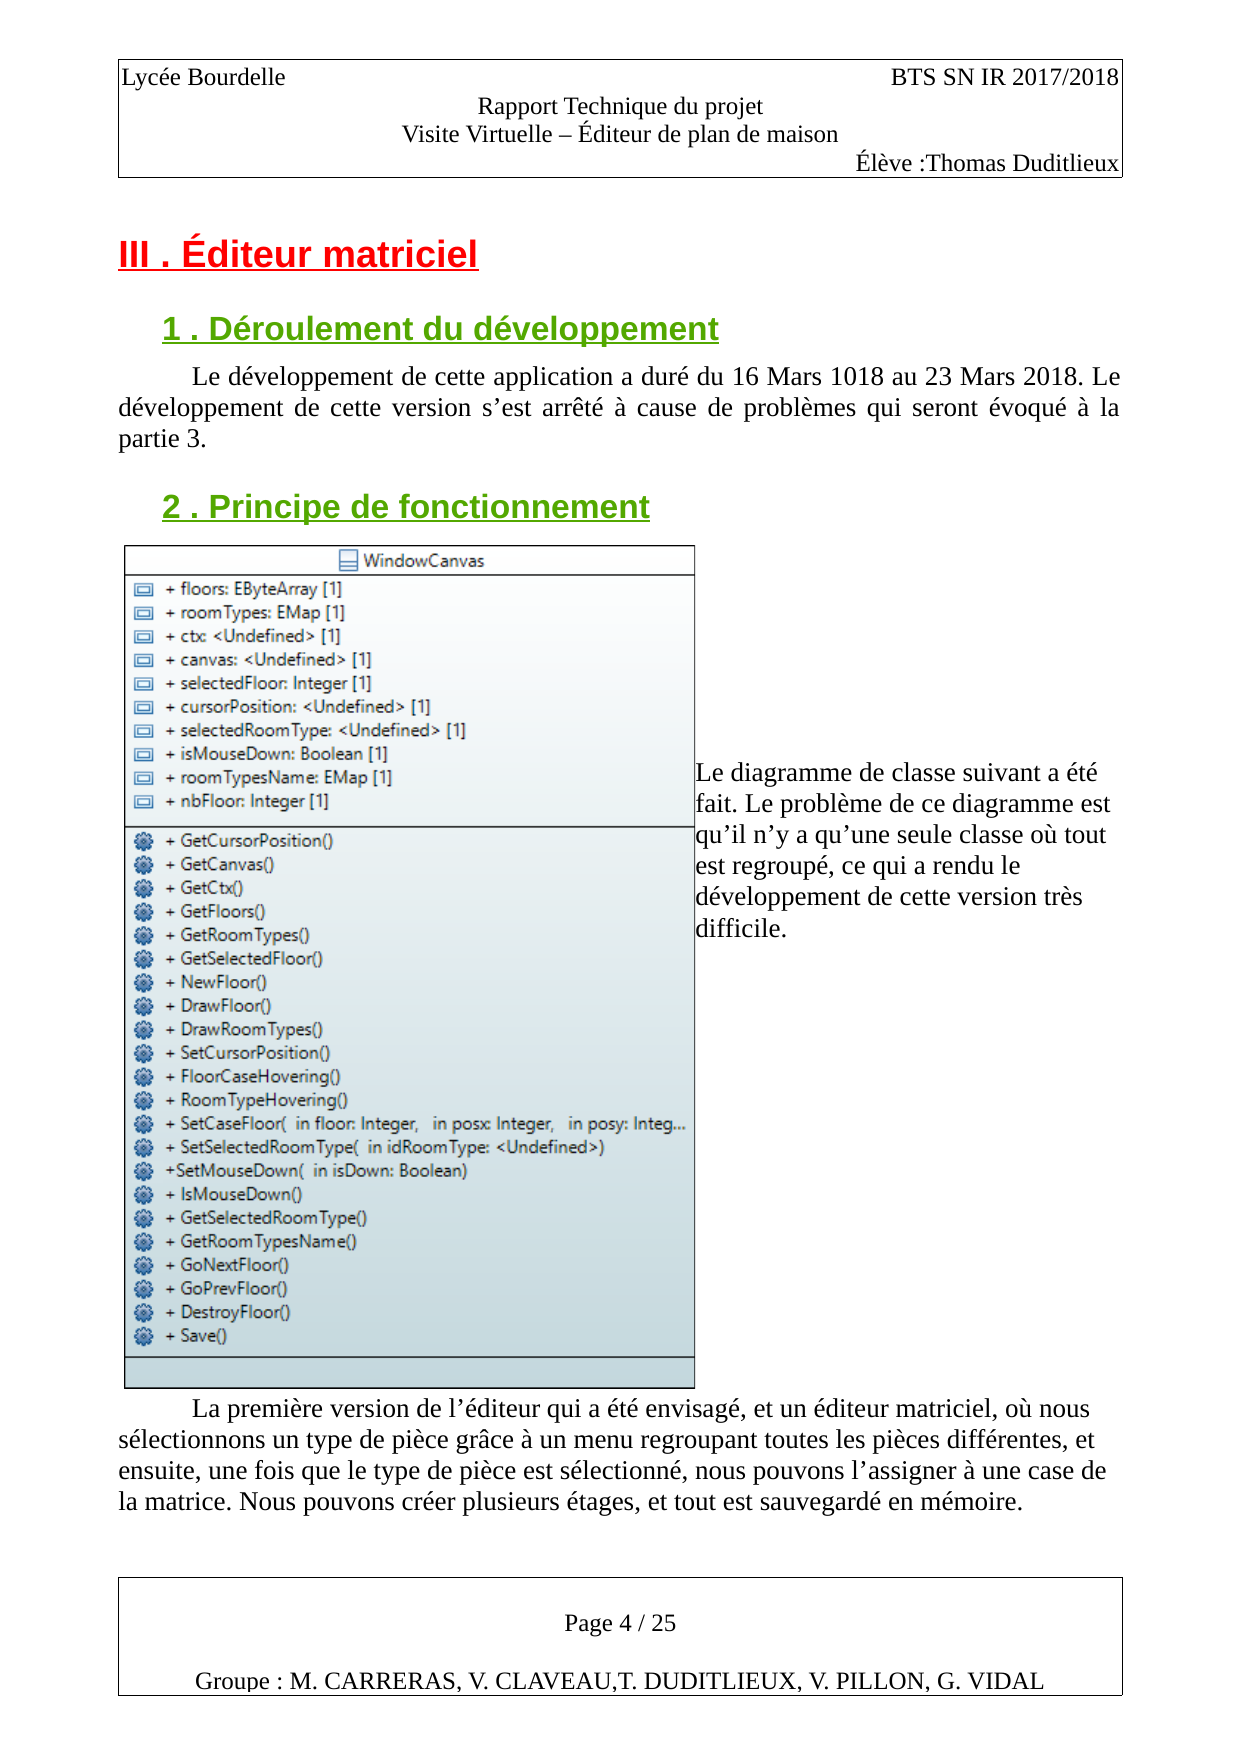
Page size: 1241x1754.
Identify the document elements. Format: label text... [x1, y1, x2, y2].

subtitle III . Éditeur matriciel [118, 232, 1122, 275]
text Le développement de cette application a duré du 16 Mars 1018 au 23 Mars 2018. Le développement de cette version s’est arrêté à cause de problèmes qui seront évoqué à la partie 3. [118, 360, 1122, 453]
text La première version de l’éditeur qui a été envisagé, et un éditeur matriciel, où nous sélectionnons un type de pièce grâce à un menu regroupant toutes les pièces différentes, et ensuite, une fois que le type de pièce est sélectionné, nous pouvons l’assigner à une case de la matrice. Nous pouvons créer plusieurs étages, et tout est sauvegardé en mémoire. [118, 1392, 1122, 1516]
text Le diagramme de classe suivant a été fait. Le problème de ce diagramme est qu’il n’y a qu’une seule classe où tout est regroupé, ce qui a rendu le développement de cette version très difficile. [696, 756, 1122, 943]
subtitle 1 . Déroulement du développement [162, 309, 1122, 347]
subtitle 2 . Principe de fonctionnement [162, 487, 1122, 525]
picture [124, 545, 696, 1389]
